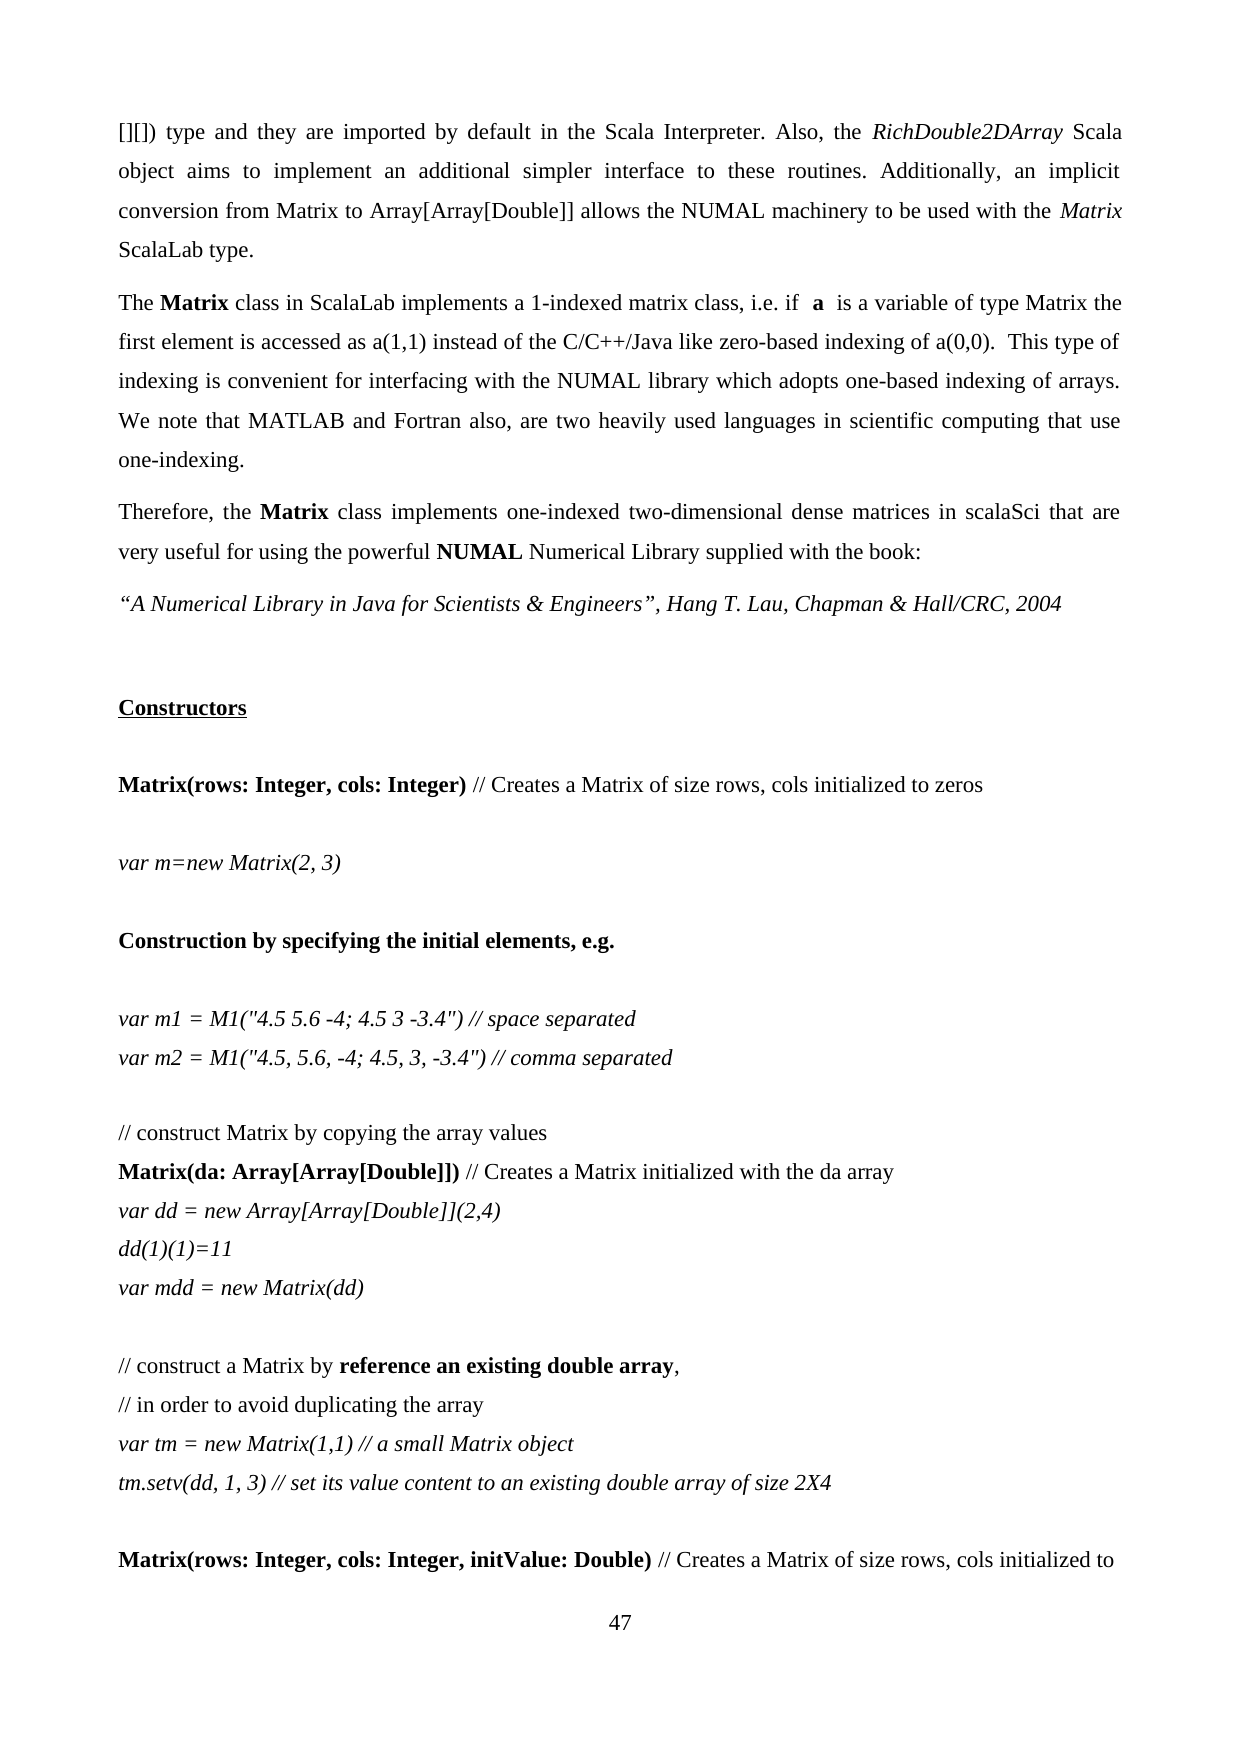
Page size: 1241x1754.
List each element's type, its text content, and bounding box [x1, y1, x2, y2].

text Matrix(da: Array[Array[Double]]) // Creates a Matrix initialized with the da array [118, 1158, 1122, 1184]
text // construct Matrix by copying the array values [118, 1119, 1122, 1145]
text var m=new Matrix(2, 3) [118, 849, 1122, 876]
text var dd = new Array[Array[Double]](2,4) [118, 1197, 1122, 1223]
text var m2 = M1("4.5, 5.6, -4; 4.5, 3, -3.4") // comma separated [118, 1043, 1122, 1070]
text // construct a Matrix by reference an existing double array, [118, 1352, 1122, 1378]
text “A Numerical Library in Java for Scientists & Engineers”, Hang T. Lau, Chapman & Hall/CRC, 2004 [118, 590, 1122, 616]
text // in order to avoid duplicating the array [118, 1391, 1122, 1417]
text [][]) type and they are imported by default in the Scala Interpreter. Also, the RichDouble2DArray Scala object aims to implement an additional simpler interface to these routines. Additionally, an implicit conversion from Matrix to Array[Array[Double]] allows the NUMAL machinery to be used with the Matrix ScalaLab type. [118, 118, 1122, 263]
text tm.setv(dd, 1, 3) // set its value content to an existing double array of size 2X4 [118, 1469, 1122, 1495]
text Therefore, the Matrix class implements one-indexed two-dimensional dense matrices in scalaSci that are very useful for using the powerful NUMAL Numerical Library supplied with the book: [118, 498, 1122, 564]
text The Matrix class in ScalaLab implements a 1-indexed matrix class, i.e. if a is a variable of type Matrix the first element is accessed as a(1,1) instead of the C/C++/Java like zero-based indexing of a(0,0). This type of indexing is convenient for interfacing with the NUMAL library which adopts one-based indexing of arrays. We note that MATLAB and Fortran also, are two heavily used languages in scientific computing that use one-indexing. [118, 288, 1122, 473]
text Constructors [118, 694, 1122, 720]
text var tm = new Matrix(1,1) // a small Matrix object [118, 1430, 1122, 1456]
text dd(1)(1)=11 [118, 1236, 1122, 1262]
text var mdd = new Matrix(dd) [118, 1274, 1122, 1301]
text Matrix(rows: Integer, cols: Integer) // Creates a Matrix of size rows, cols initialized to zeros [118, 772, 1122, 798]
text Matrix(rows: Integer, cols: Integer, initValue: Double) // Creates a Matrix of size rows, cols initialized to [118, 1546, 1122, 1573]
text var m1 = M1("4.5 5.6 -4; 4.5 3 -3.4") // space separated [118, 1005, 1122, 1031]
text Construction by specifying the initial elements, e.g. [118, 927, 1122, 953]
